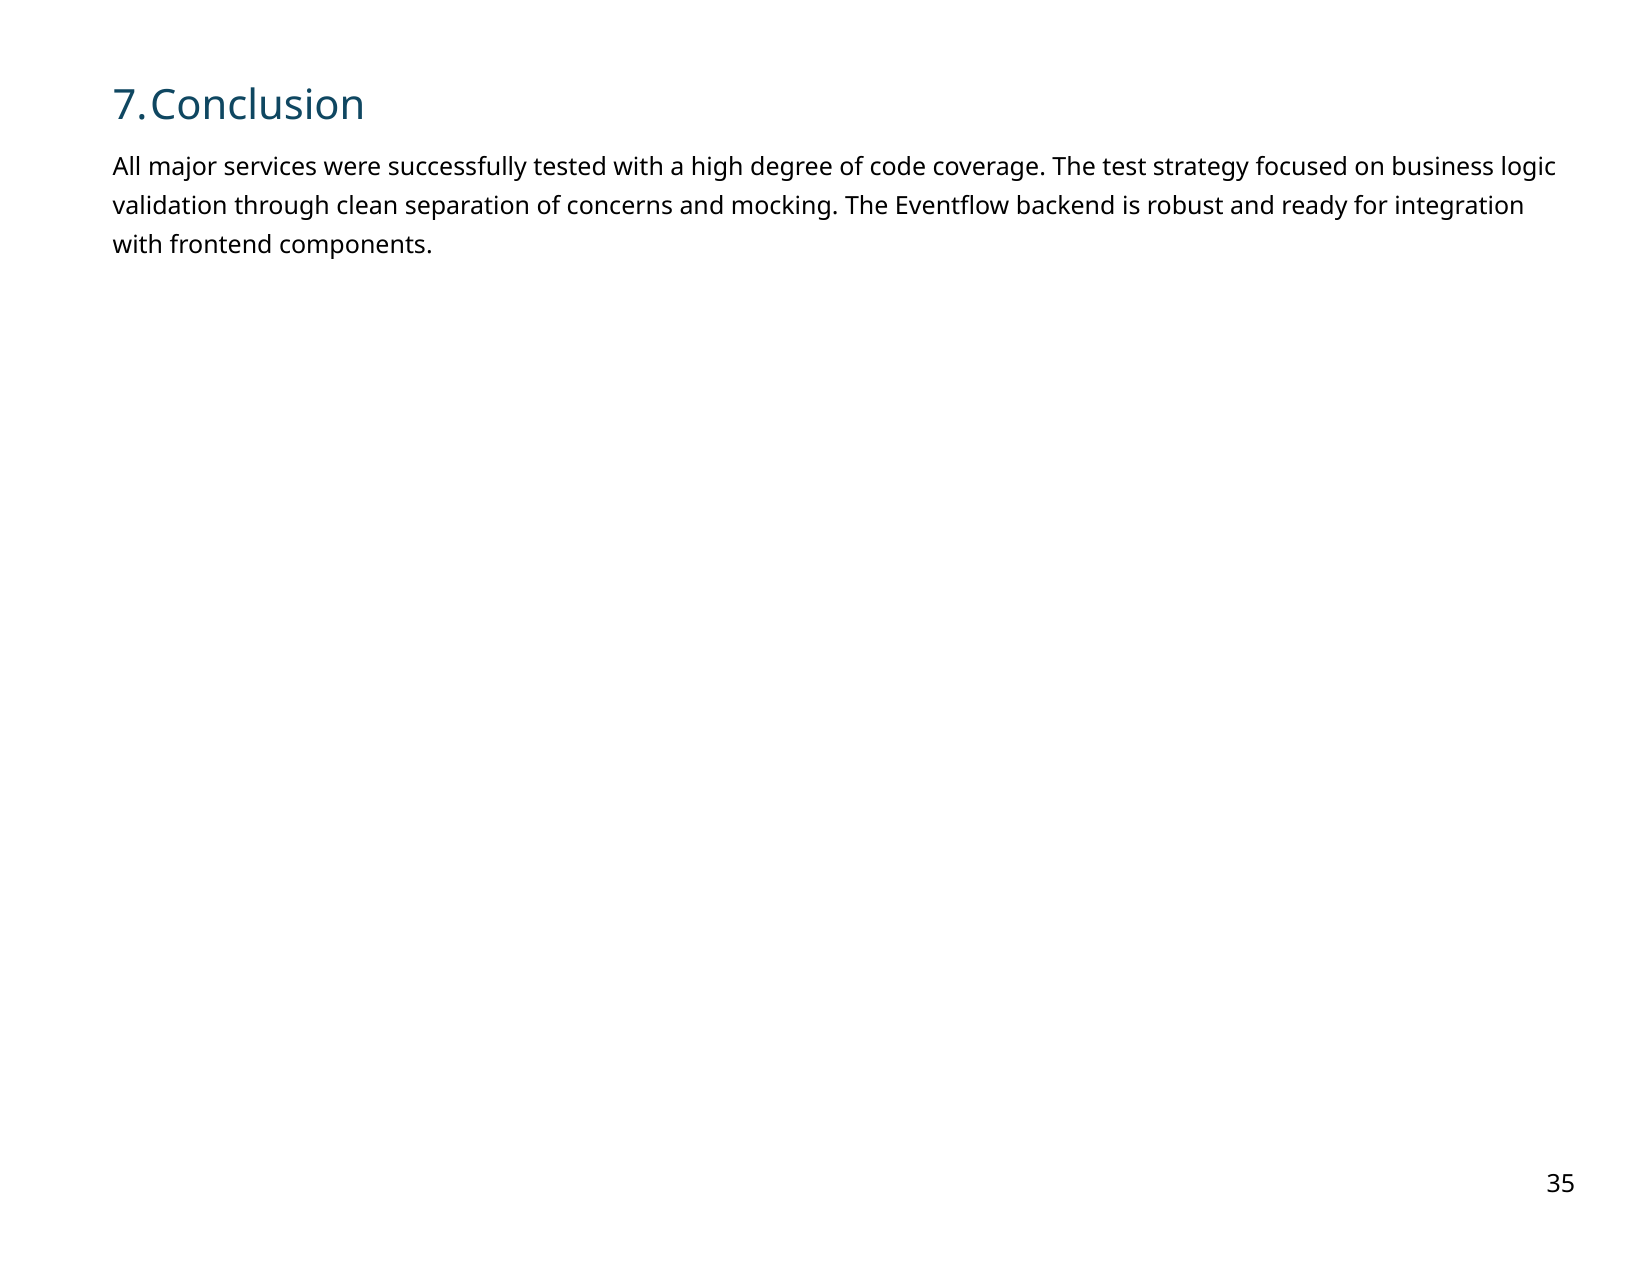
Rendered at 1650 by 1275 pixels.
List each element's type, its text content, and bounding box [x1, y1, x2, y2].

text All major services were successfully tested with a high degree of code coverage. The test strategy focused on business logic validation through clean separation of concerns and mocking. The Eventflow backend is robust and ready for integration with frontend components. [112, 148, 1575, 261]
subtitle Conclusion [112, 75, 1575, 132]
